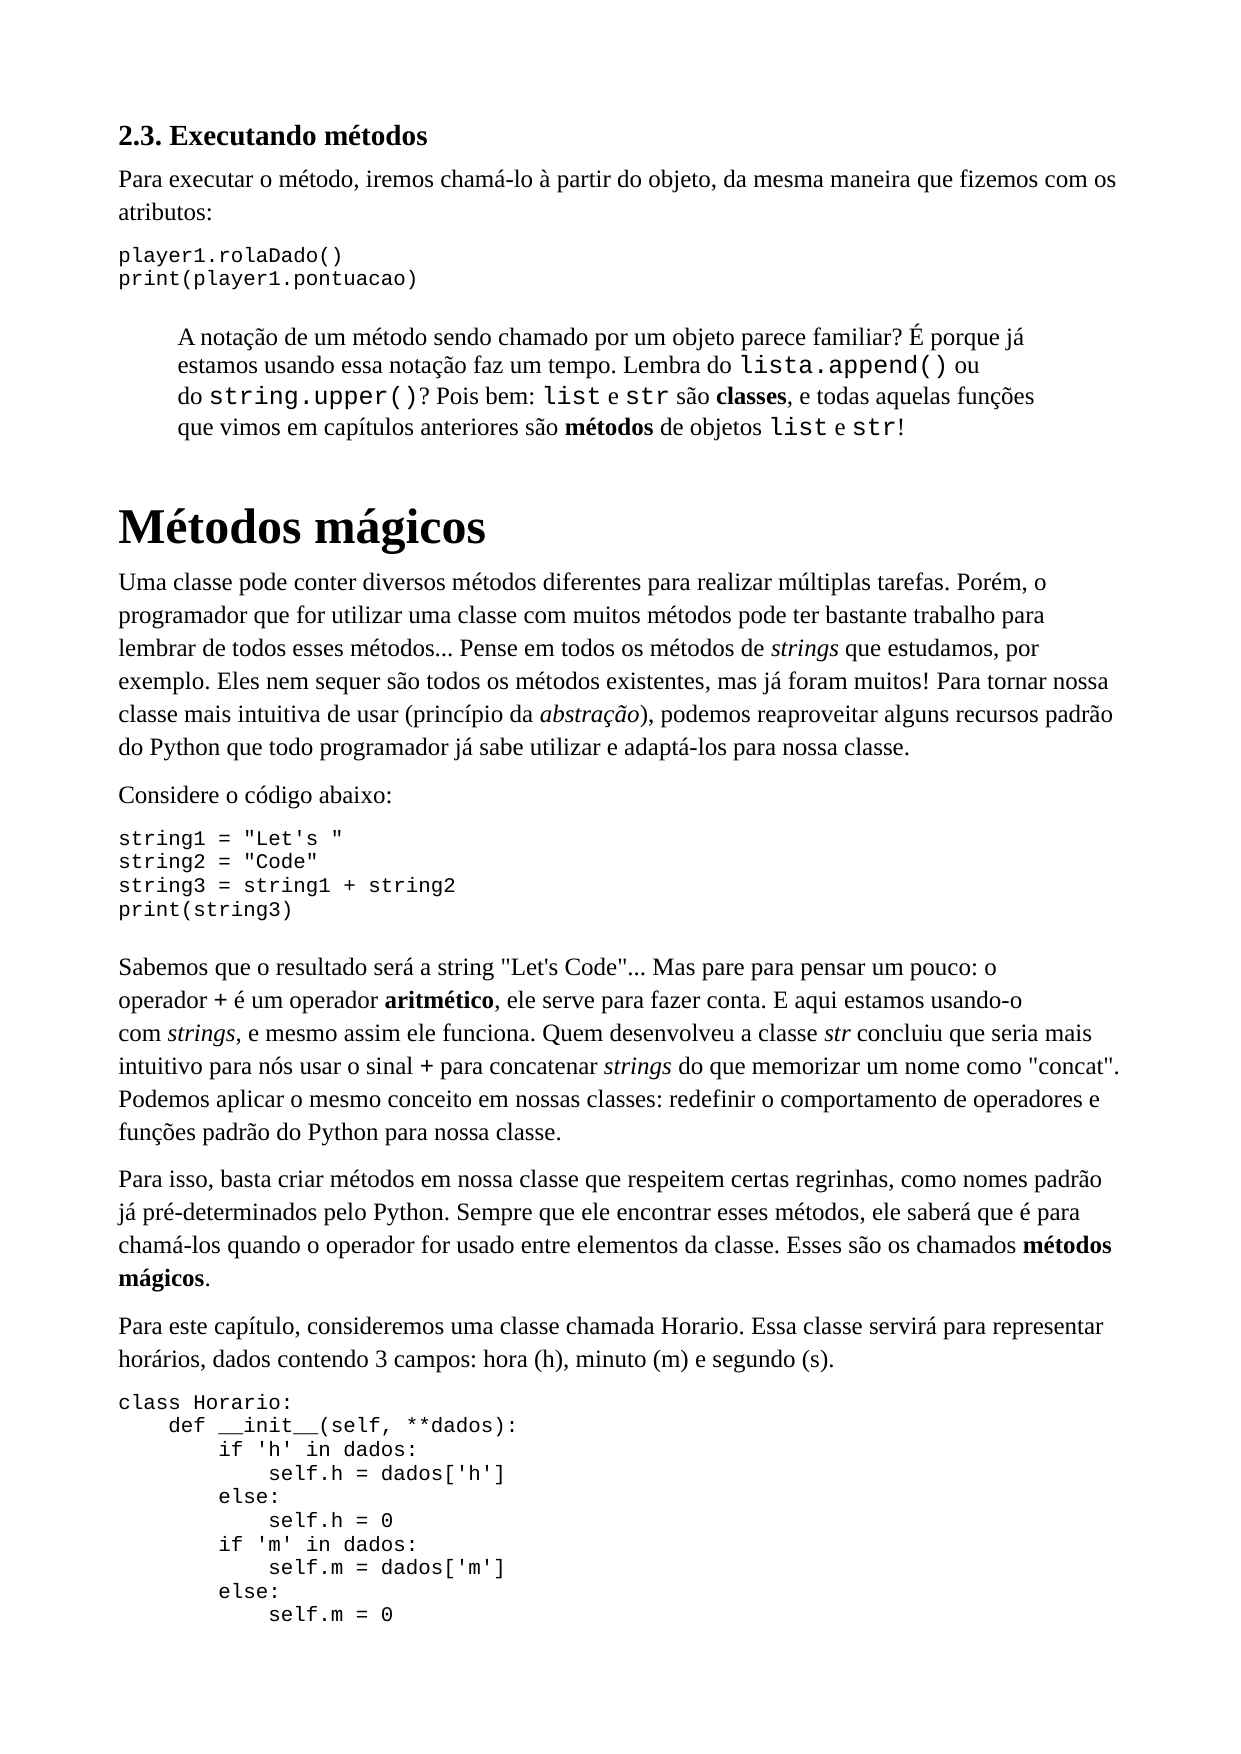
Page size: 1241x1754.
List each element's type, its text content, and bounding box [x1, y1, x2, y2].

text print(string3) [118, 898, 1122, 922]
text string3 = string1 + string2 [118, 875, 1122, 898]
text else: [118, 1581, 1122, 1604]
text self.m = dados['m'] [118, 1557, 1122, 1581]
text Uma classe pode conter diversos métodos diferentes para realizar múltiplas tarefas. Porém, o programador que for utilizar uma classe com muitos métodos pode ter bastante trabalho para lembrar de todos esses métodos... Pense em todos os métodos de strings que estudamos, por exemplo. Eles nem sequer são todos os métodos existentes, mas já foram muitos! Para tornar nossa classe mais intuitiva de usar (princípio da abstração), podemos reaproveitar alguns recursos padrão do Python que todo programador já sabe utilizar e adaptá-los para nossa classe. [118, 567, 1122, 761]
text if 'h' in dados: [118, 1439, 1122, 1463]
text self.m = 0 [118, 1604, 1122, 1628]
text Para isso, basta criar métodos em nossa classe que respeitem certas regrinhas, como nomes padrão já pré-determinados pelo Python. Sempre que ele encontrar esses métodos, ele saberá que é para chamá-los quando o operador for usado entre elementos da classe. Esses são os chamados métodos mágicos. [118, 1164, 1122, 1292]
text Para este capítulo, consideremos uma classe chamada Horario. Essa classe servirá para representar horários, dados contendo 3 campos: hora (h), minuto (m) e segundo (s). [118, 1311, 1122, 1373]
text self.h = dados['h'] [118, 1463, 1122, 1486]
text print(player1.pontuacao) [118, 268, 1122, 292]
text Para executar o método, iremos chamá-lo à partir do objeto, da mesma maneira que fizemos com os atributos: [118, 164, 1122, 226]
subtitle 2.3. Executando métodos [118, 118, 1122, 152]
text string1 = "Let's " [118, 828, 1122, 851]
text self.h = 0 [118, 1510, 1122, 1533]
text Considere o código abaixo: [118, 780, 1122, 809]
text string2 = "Code" [118, 851, 1122, 875]
text Sabemos que o resultado será a string "Let's Code"... Mas pare para pensar um pouco: o operador + é um operador aritmético, ele serve para fazer conta. E aqui estamos usando-o com strings, e mesmo assim ele funciona. Quem desenvolveu a classe str concluiu que seria mais intuitivo para nós usar o sinal + para concatenar strings do que memorizar um nome como "concat". Podemos aplicar o mesmo conceito em nossas classes: redefinir o comportamento de operadores e funções padrão do Python para nossa classe. [118, 952, 1122, 1146]
subtitle Métodos mágicos [118, 497, 1122, 555]
text else: [118, 1486, 1122, 1510]
text class Horario: [118, 1392, 1122, 1415]
text player1.rolaDado() [118, 245, 1122, 268]
text A notação de um método sendo chamado por um objeto parece familiar? É porque já estamos usando essa notação faz um tempo. Lembra do lista.append() ou do string.upper()? Pois bem: list e str são classes, e todas aquelas funções que vimos em capítulos anteriores são métodos de objetos list e str! [177, 322, 1063, 443]
text def __init__(self, **dados): [118, 1415, 1122, 1439]
text if 'm' in dados: [118, 1533, 1122, 1557]
